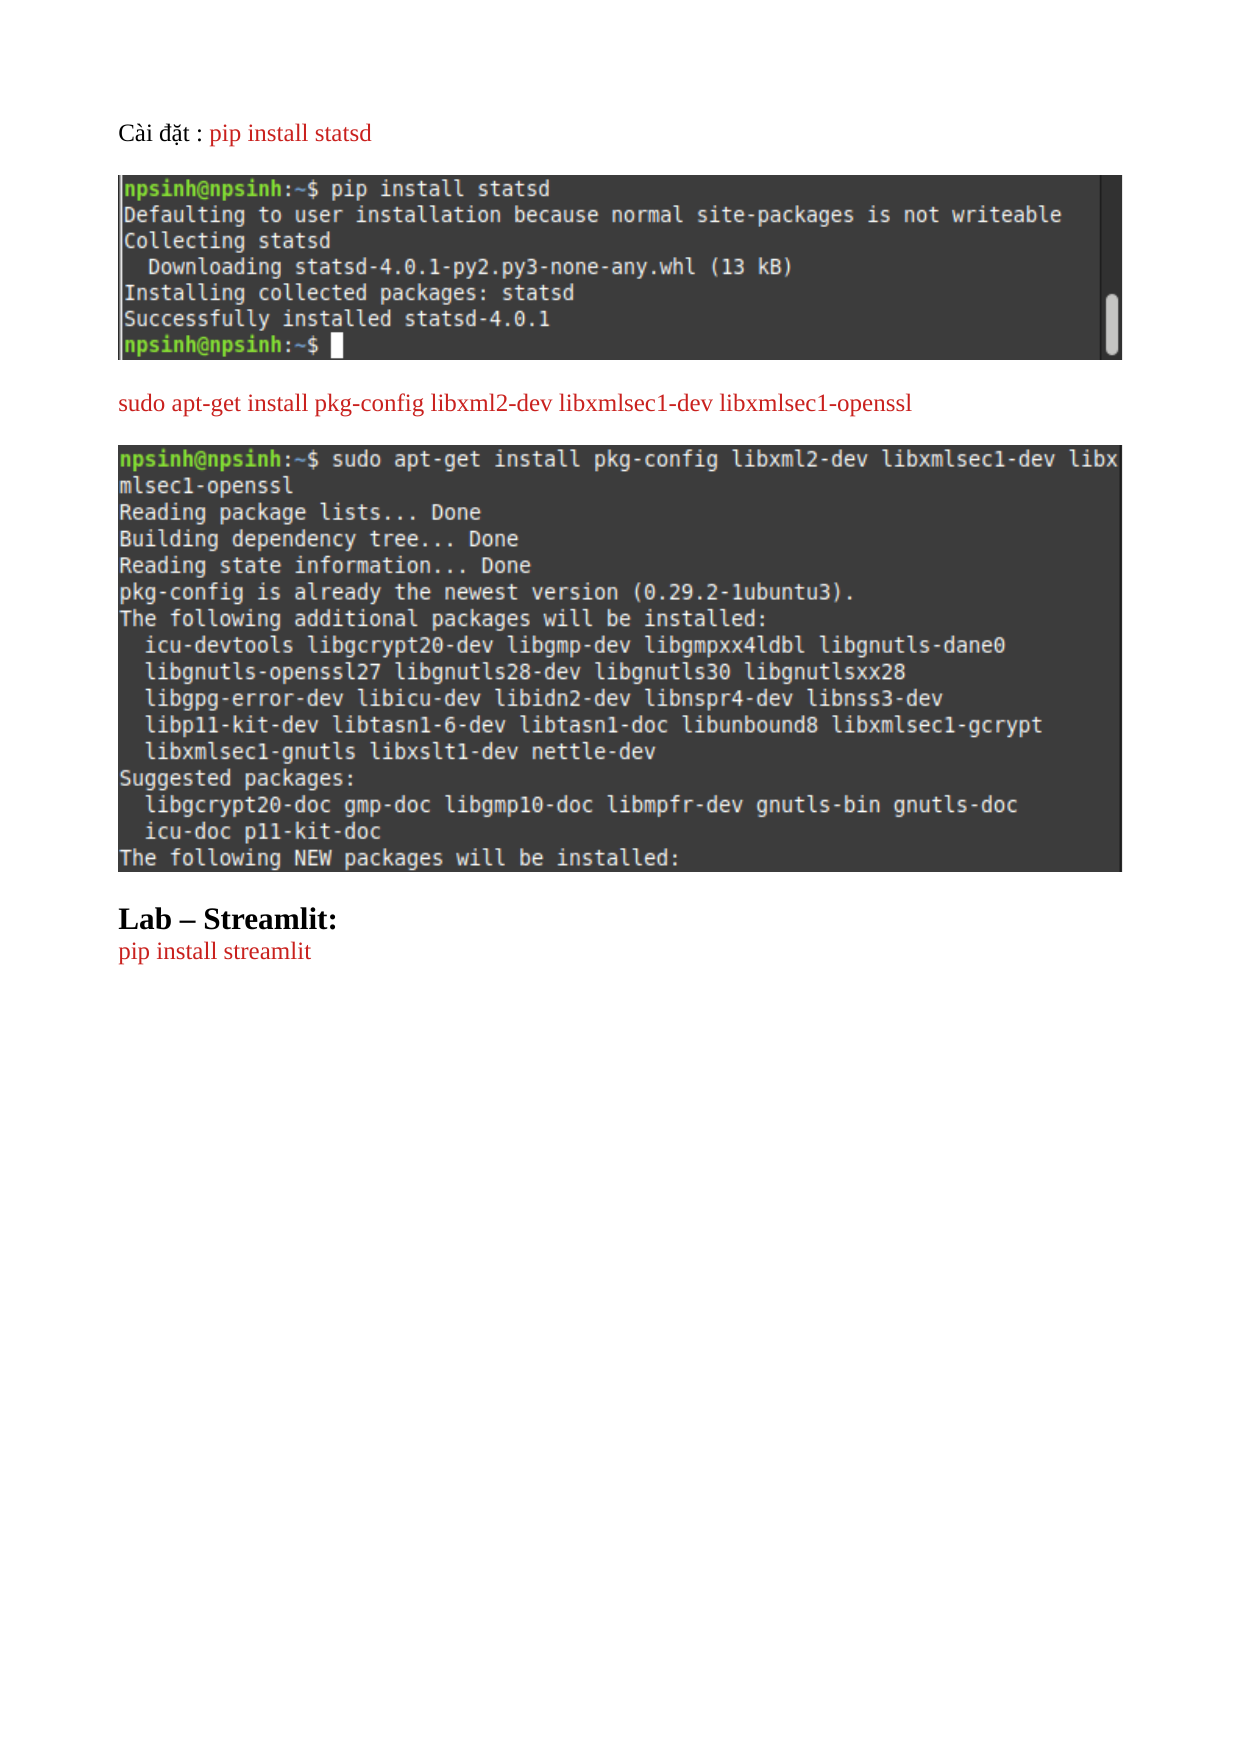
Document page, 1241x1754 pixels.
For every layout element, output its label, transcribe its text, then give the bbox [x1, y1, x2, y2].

picture [118, 175, 1123, 360]
picture [118, 445, 1123, 872]
text Lab – Streamlit: [118, 872, 1122, 936]
text sudo apt-get install pkg-config libxml2-dev libxmlsec1-dev libxmlsec1-openssl [118, 360, 1122, 417]
text Cài đặt : pip install statsd [118, 118, 1122, 147]
text pip install streamlit [118, 936, 1122, 965]
